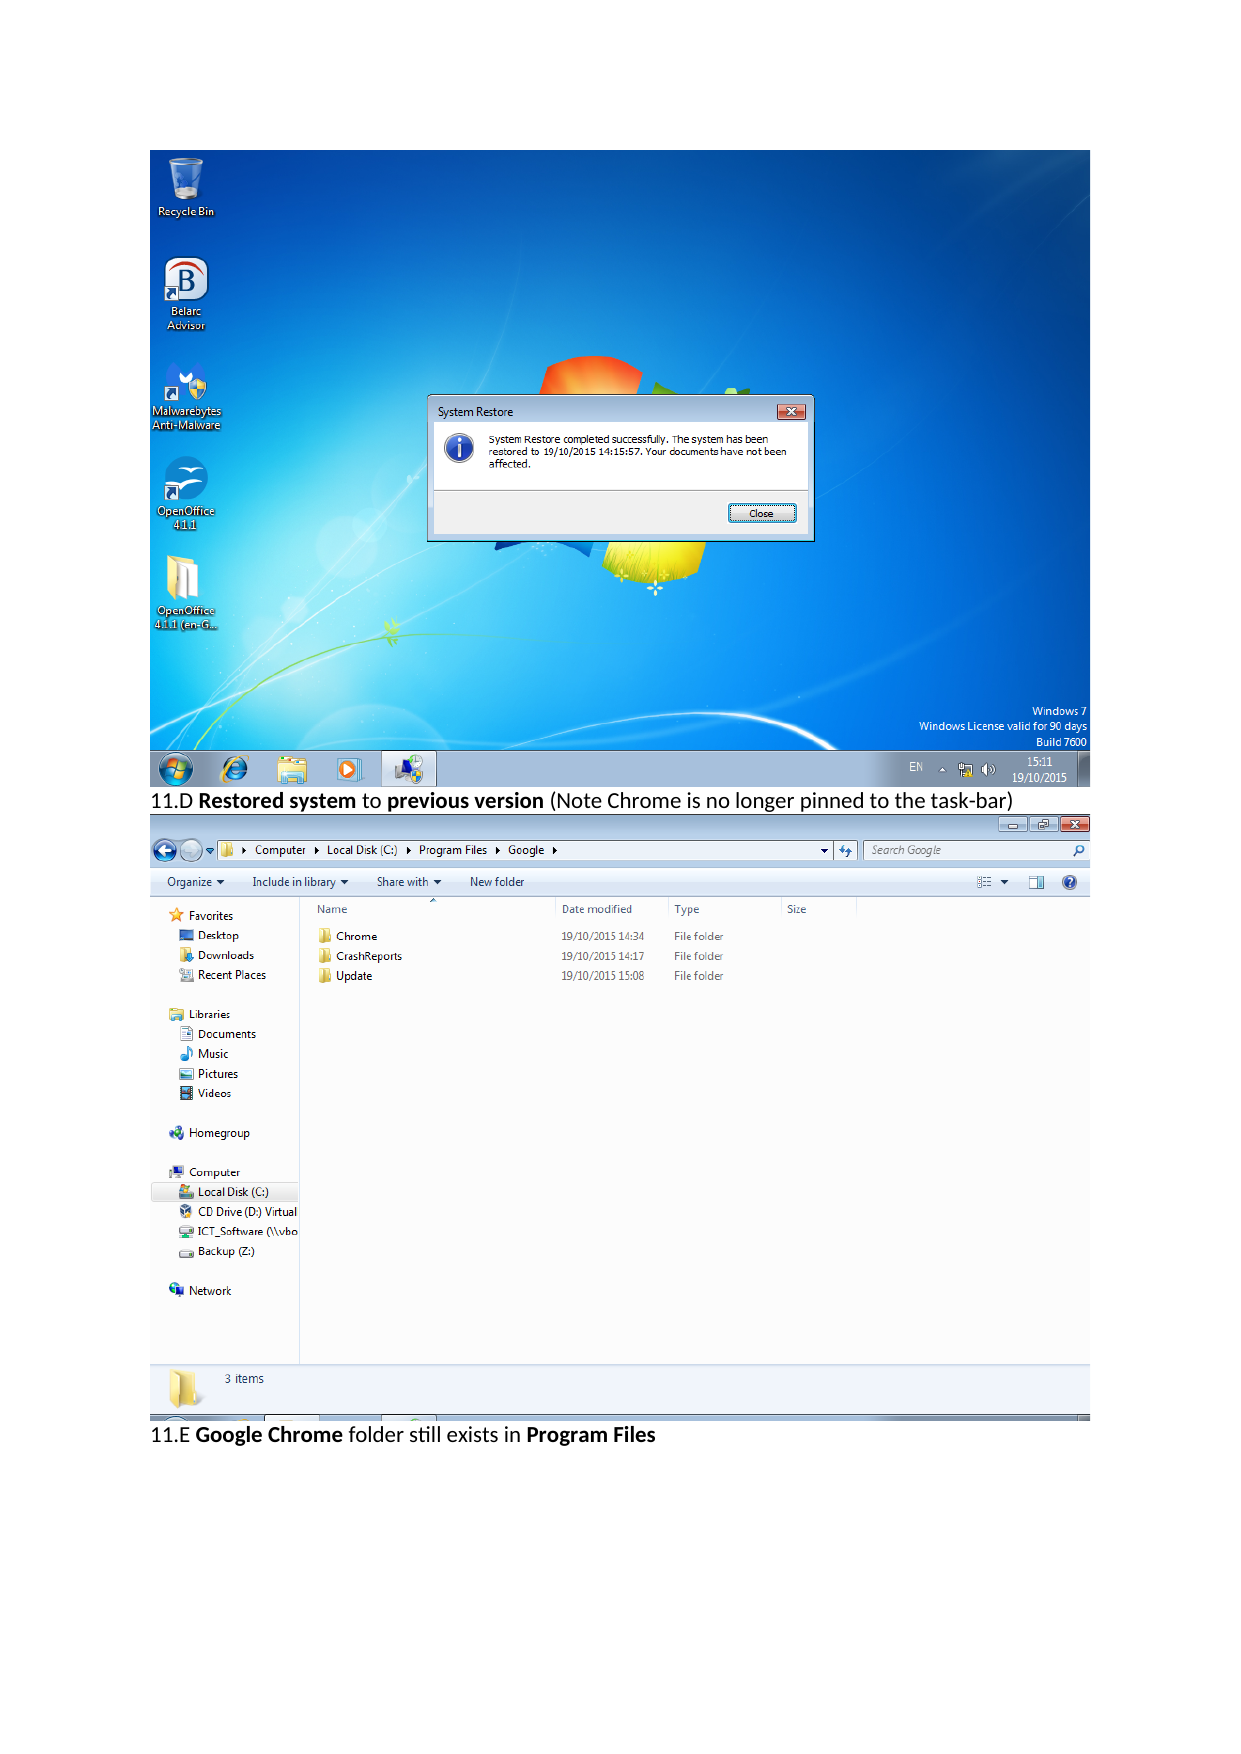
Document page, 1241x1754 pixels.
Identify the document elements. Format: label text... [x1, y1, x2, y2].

text 11.E Google Chrome folder still exists in Program Files [150, 1421, 1090, 1448]
text 11.D Restored system to previous version (Note Chrome is no longer pinned to the task-bar) [150, 787, 1090, 814]
